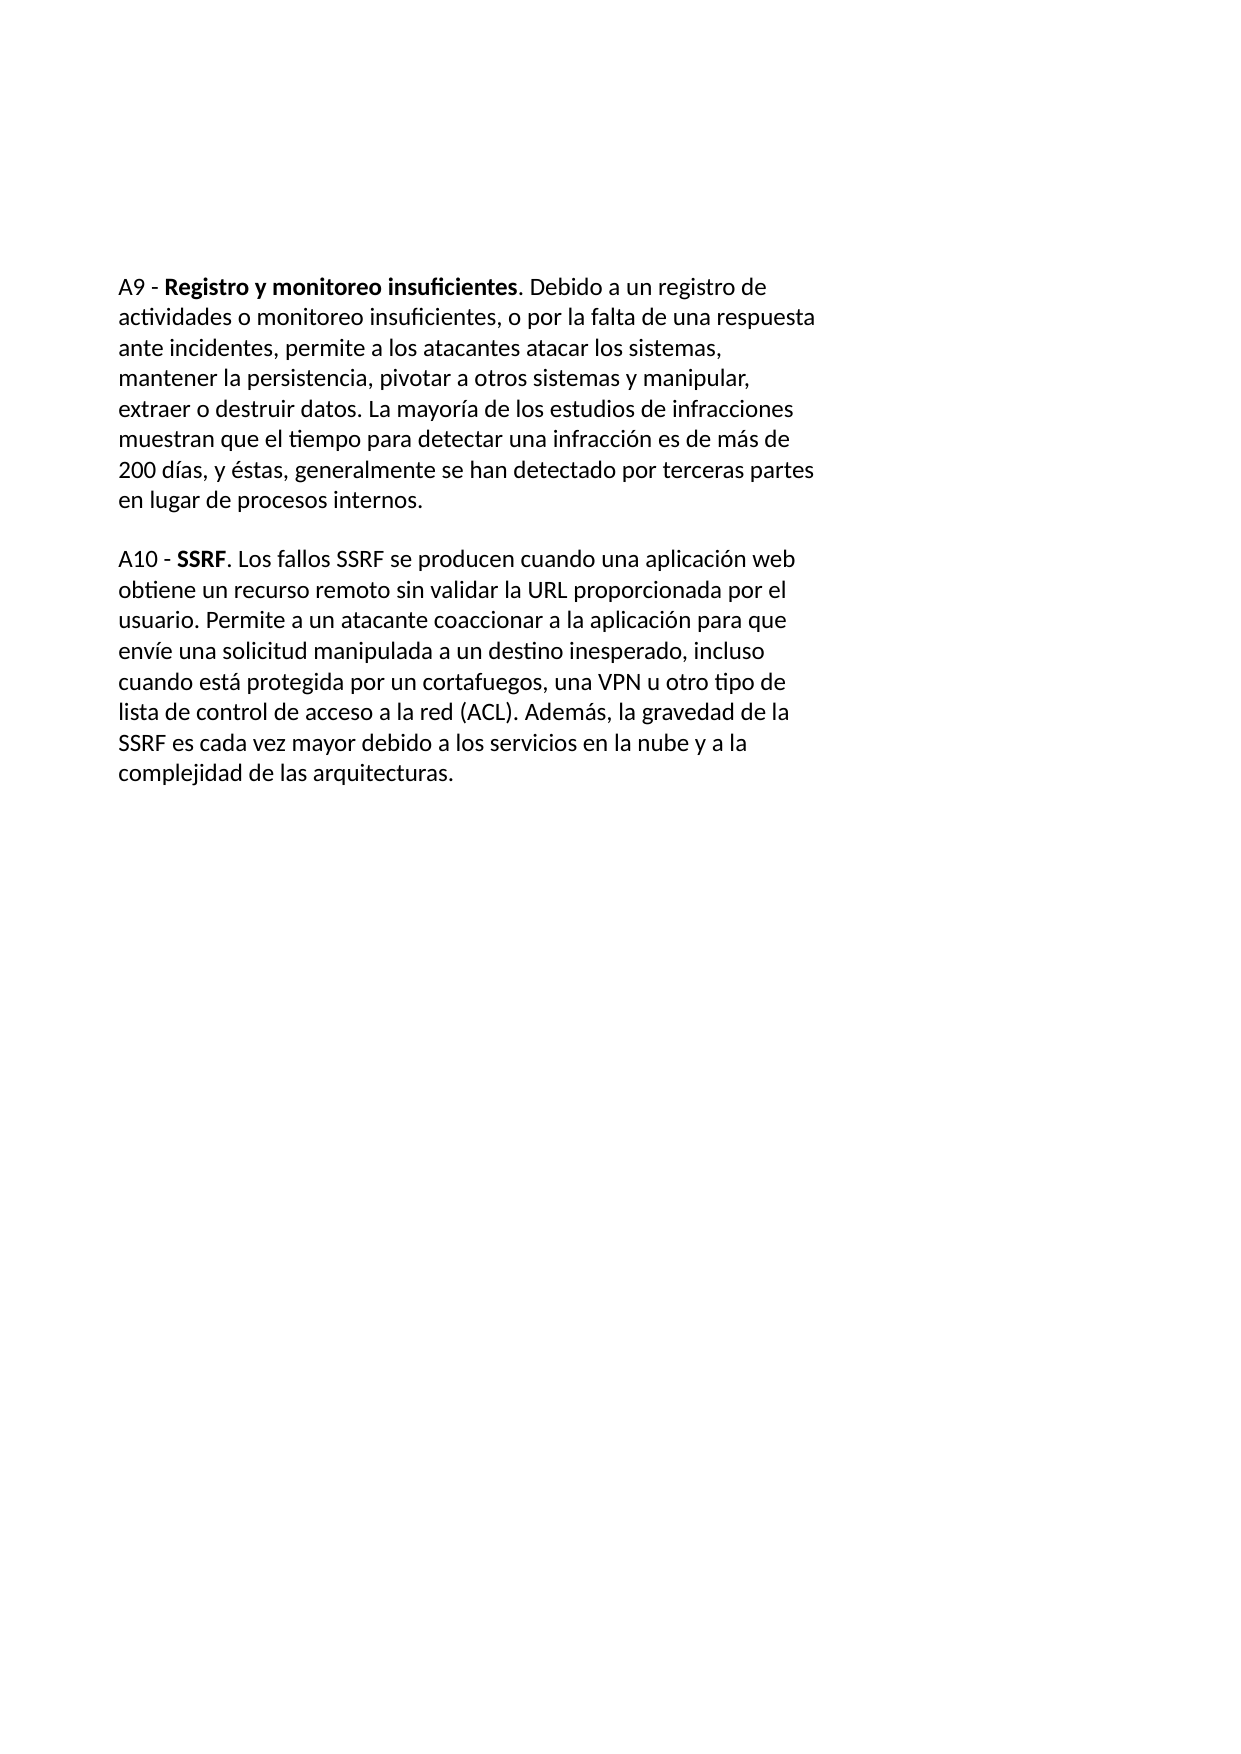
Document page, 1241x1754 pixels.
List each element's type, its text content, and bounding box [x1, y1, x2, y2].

text ante incidentes, permite a los atacantes atacar los sistemas, [118, 332, 1122, 362]
text actividades o monitoreo insuficientes, o por la falta de una respuesta [118, 301, 1122, 332]
text A10 - SSRF. Los fallos SSRF se producen cuando una aplicación web [118, 544, 1122, 574]
text 200 días, y éstas, generalmente se han detectado por terceras partes [118, 454, 1122, 484]
text cuando está protegida por un cortafuegos, una VPN u otro tipo de [118, 666, 1122, 696]
text A9 - Registro y monitoreo insuficientes. Debido a un registro de [118, 271, 1122, 301]
text mantener la persistencia, pivotar a otros sistemas y manipular, [118, 362, 1122, 393]
text complejidad de las arquitecturas. [118, 757, 1122, 788]
text muestran que el tiempo para detectar una infracción es de más de [118, 423, 1122, 454]
text envíe una solicitud manipulada a un destino inesperado, incluso [118, 635, 1122, 666]
text SSRF es cada vez mayor debido a los servicios en la nube y a la [118, 727, 1122, 757]
text extraer o destruir datos. La mayoría de los estudios de infracciones [118, 393, 1122, 423]
text usuario. Permite a un atacante coaccionar a la aplicación para que [118, 605, 1122, 635]
text obtiene un recurso remoto sin validar la URL proporcionada por el [118, 574, 1122, 605]
text en lugar de procesos internos. [118, 484, 1122, 515]
text lista de control de acceso a la red (ACL). Además, la gravedad de la [118, 696, 1122, 727]
